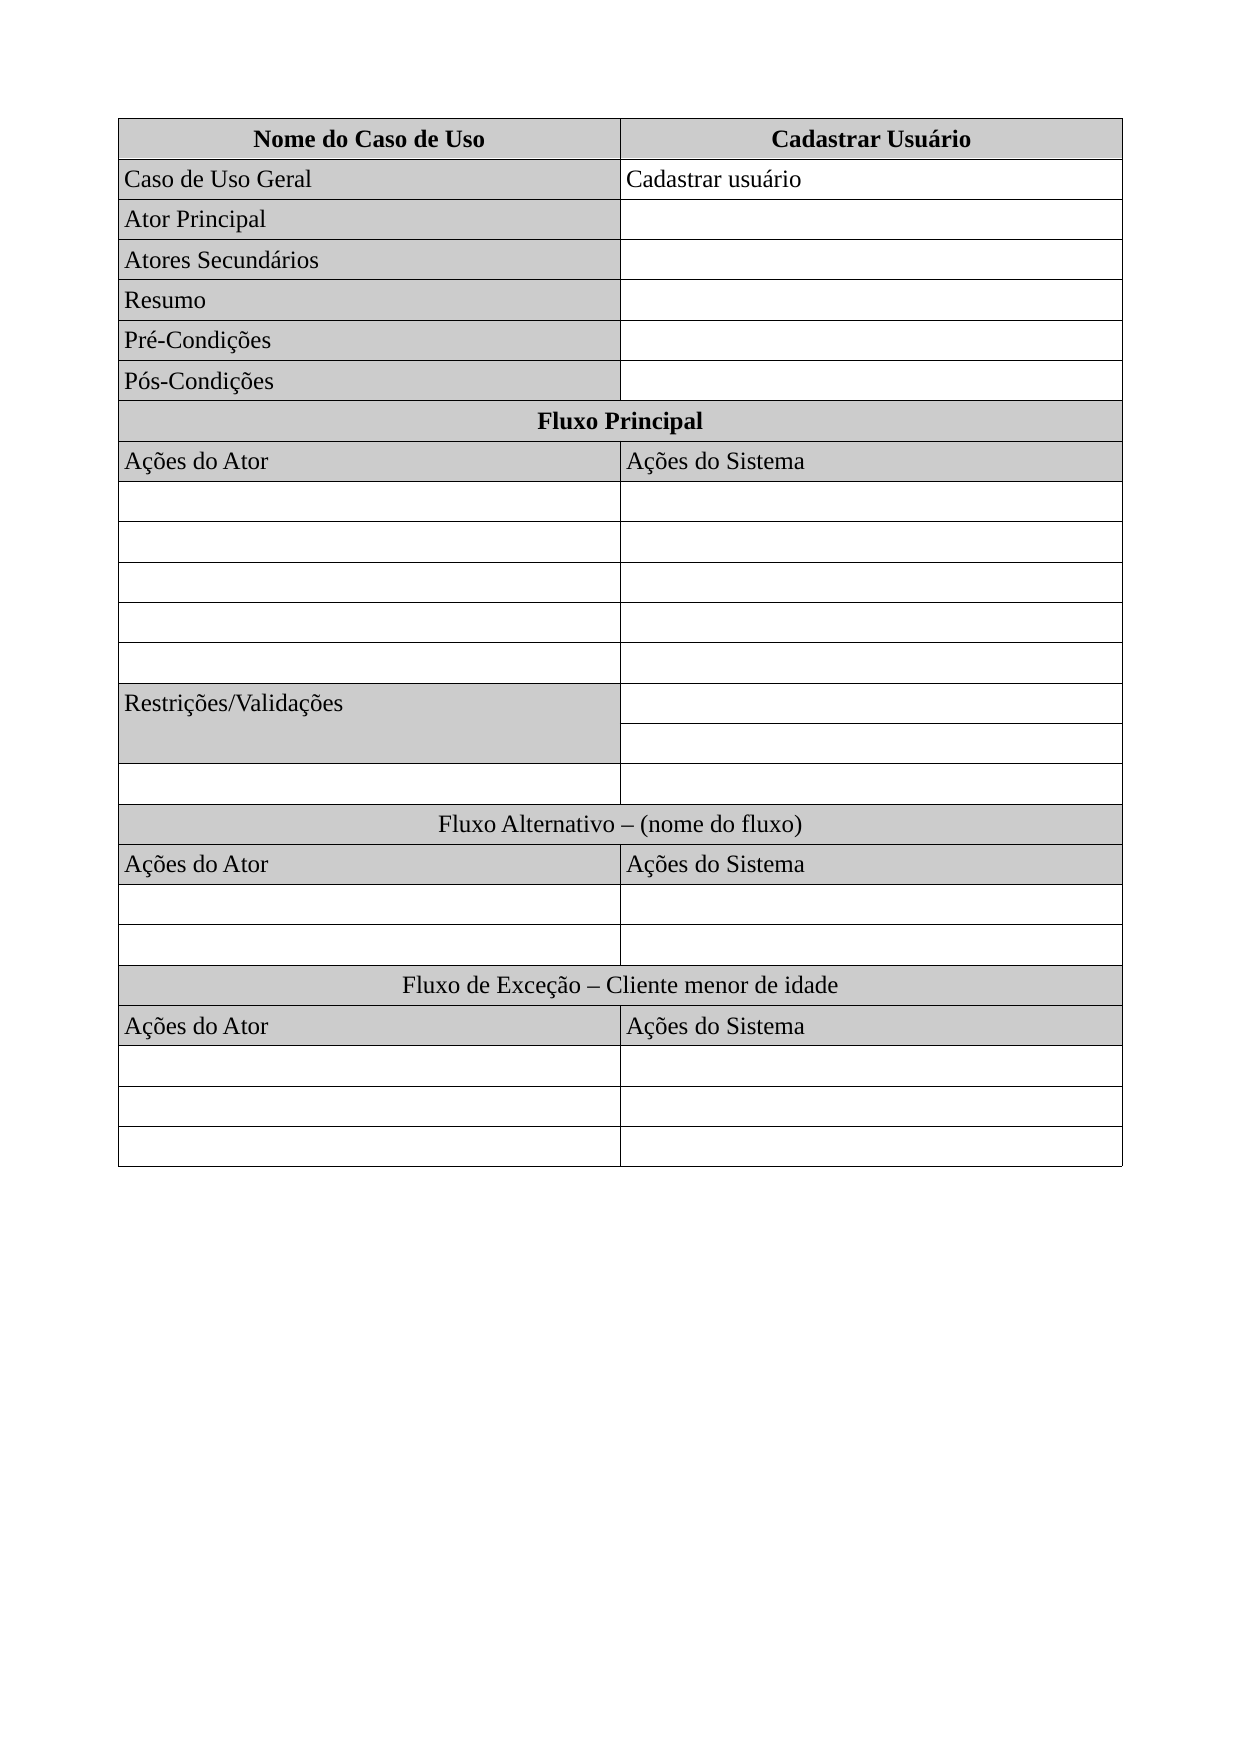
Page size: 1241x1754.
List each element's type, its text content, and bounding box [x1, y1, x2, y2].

table_cell [621, 885, 1122, 924]
table_cell Atores Secundários [119, 240, 620, 279]
table_cell [621, 361, 1122, 400]
table_cell Pré-Condições [119, 321, 620, 360]
table_cell [621, 280, 1122, 320]
table_cell [119, 1046, 620, 1086]
table_cell [621, 240, 1122, 279]
table_header Nome do Caso de Uso [119, 119, 620, 158]
table_cell Pós-Condições [119, 361, 620, 400]
table_cell Fluxo Alternativo – (nome do fluxo) [119, 805, 1122, 844]
table_cell [621, 603, 1122, 642]
table_cell [621, 684, 1122, 723]
table_cell [621, 1127, 1122, 1166]
table_cell Ações do Ator [119, 845, 620, 884]
table_cell Cadastrar usuário [621, 160, 1122, 199]
table_header Cadastrar Usuário [621, 119, 1122, 158]
table_cell [119, 643, 620, 682]
table_cell [621, 321, 1122, 360]
table_cell [621, 925, 1122, 965]
table_cell Ações do Sistema [621, 845, 1122, 884]
table_cell [119, 563, 620, 602]
table_cell [119, 885, 620, 924]
table_cell [621, 200, 1122, 239]
table_cell Ações do Ator [119, 1006, 620, 1045]
table_cell Ações do Sistema [621, 1006, 1122, 1045]
table_cell Ações do Sistema [621, 442, 1122, 481]
table_cell [621, 724, 1122, 763]
table_cell [621, 1046, 1122, 1086]
table_cell [621, 643, 1122, 682]
table_cell Restrições/Validações [119, 684, 620, 763]
table_cell [119, 925, 620, 965]
table_cell [119, 1127, 620, 1166]
table_cell Resumo [119, 280, 620, 320]
table_cell [621, 764, 1122, 803]
table_cell Ações do Ator [119, 442, 620, 481]
table_cell [621, 563, 1122, 602]
table_cell [621, 482, 1122, 521]
table_cell [119, 603, 620, 642]
table_cell Fluxo Principal [119, 401, 1122, 441]
table_cell Caso de Uso Geral [119, 160, 620, 199]
table_cell Fluxo de Exceção – Cliente menor de idade [119, 966, 1122, 1005]
table_cell [621, 522, 1122, 562]
table_cell Ator Principal [119, 200, 620, 239]
table_cell [621, 1087, 1122, 1126]
table_cell [119, 1087, 620, 1126]
table_cell [119, 764, 620, 803]
table_cell [119, 482, 620, 521]
table_cell [119, 522, 620, 562]
